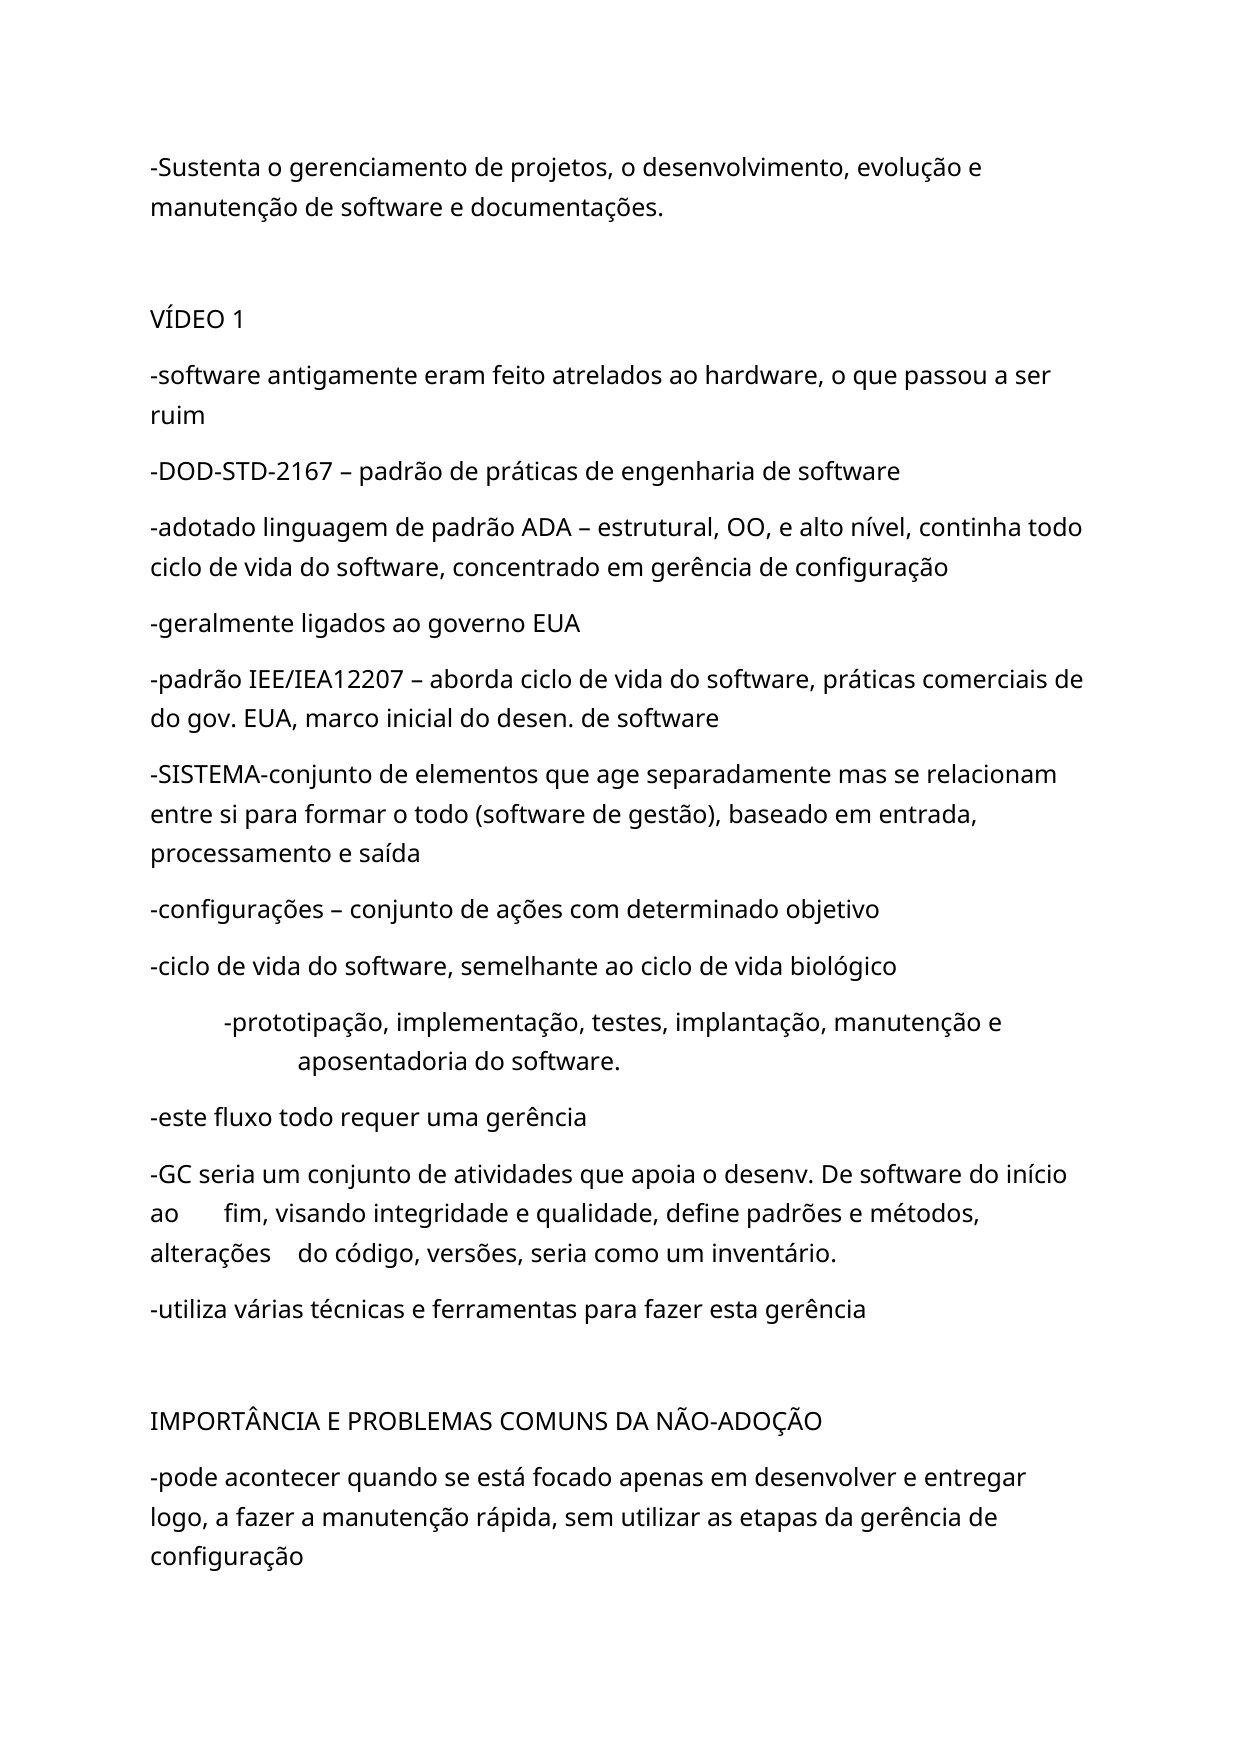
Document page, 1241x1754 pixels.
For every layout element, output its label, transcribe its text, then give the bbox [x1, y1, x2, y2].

text -padrão IEE/IEA12207 – aborda ciclo de vida do software, práticas comerciais de do gov. EUA, marco inicial do desen. de software [150, 661, 1090, 735]
text VÍDEO 1 [150, 302, 1090, 336]
text -este fluxo todo requer uma gerência [150, 1100, 1090, 1134]
text -configurações – conjunto de ações com determinado objetivo [150, 892, 1090, 926]
text -SISTEMA-conjunto de elementos que age separadamente mas se relacionam entre si para formar o todo (software de gestão), baseado em entrada, processamento e saída [150, 757, 1090, 870]
text -utiliza várias técnicas e ferramentas para fazer esta gerência [150, 1291, 1090, 1325]
text -GC seria um conjunto de atividades que apoia o desenv. De software do início ao fim, visando integridade e qualidade, define padrões e métodos, alterações do código, versões, seria como um inventário. [150, 1156, 1090, 1269]
text -adotado linguagem de padrão ADA – estrutural, OO, e alto nível, continha todo ciclo de vida do software, concentrado em gerência de configuração [150, 510, 1090, 583]
text -geralmente ligados ao governo EUA [150, 605, 1090, 639]
text IMPORTÂNCIA E PROBLEMAS COMUNS DA NÃO-ADOÇÃO [150, 1404, 1090, 1438]
text -software antigamente eram feito atrelados ao hardware, o que passou a ser ruim [150, 358, 1090, 431]
text -prototipação, implementação, testes, implantação, manutenção e aposentadoria do software. [150, 1004, 1090, 1078]
text -Sustenta o gerenciamento de projetos, o desenvolvimento, evolução e manutenção de software e documentações. [150, 150, 1090, 223]
text -pode acontecer quando se está focado apenas em desenvolver e entregar logo, a fazer a manutenção rápida, sem utilizar as etapas da gerência de configuração [150, 1460, 1090, 1573]
text -DOD-STD-2167 – padrão de práticas de engenharia de software [150, 453, 1090, 488]
text -ciclo de vida do software, semelhante ao ciclo de vida biológico [150, 948, 1090, 982]
